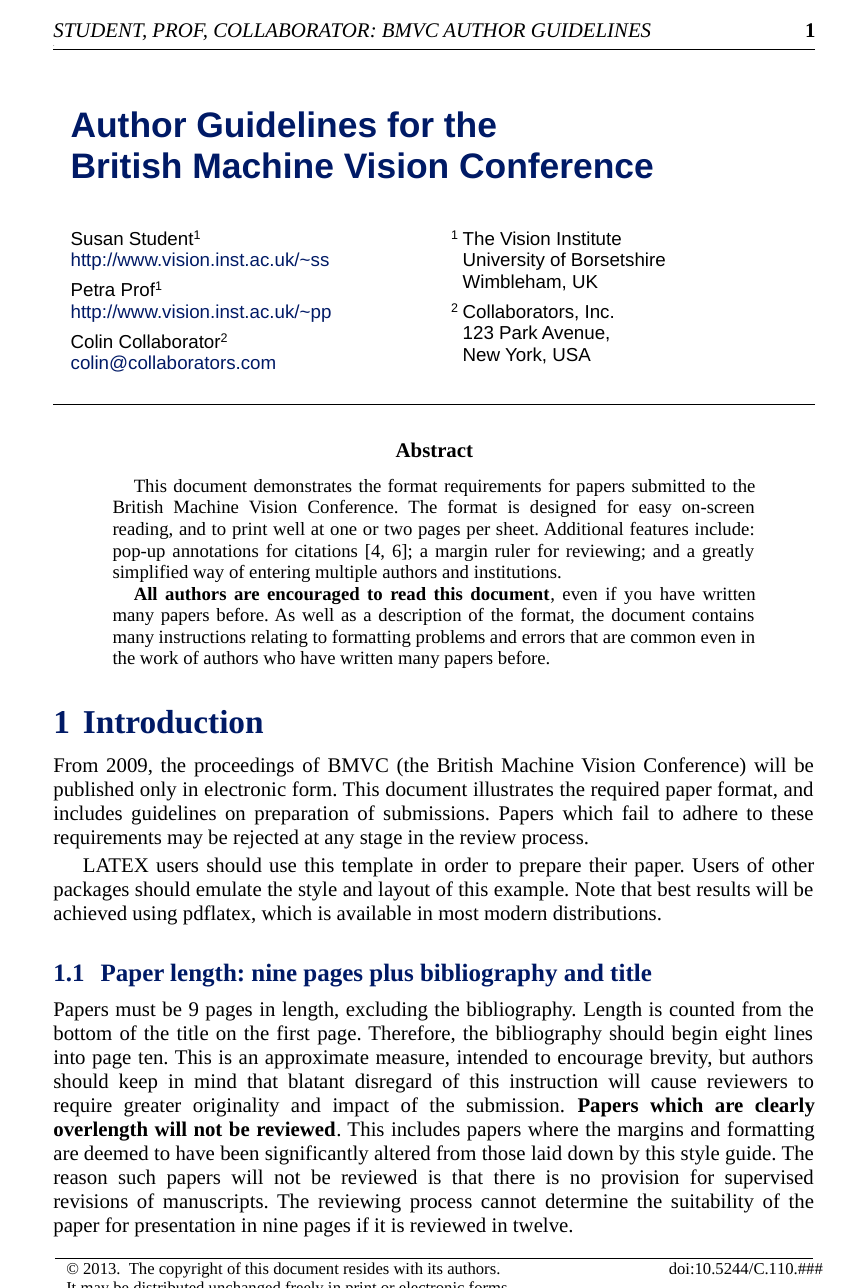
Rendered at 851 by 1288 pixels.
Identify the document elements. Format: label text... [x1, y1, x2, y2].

text Papers must be 9 pages in length, excluding the bibliography. Length is counted from the bottom of the title on the first page. Therefore, the bibliography should begin eight lines into page ten. This is an approximate measure, intended to encourage brevity, but authors should keep in mind that blatant disregard of this instruction will cause reviewers to require greater originality and impact of the submission. Papers which are clearly overlength will not be reviewed. This includes papers where the margins and formatting are deemed to have been significantly altered from those laid down by this style guide. The reason such papers will not be reviewed is that there is no provision for supervised revisions of manuscripts. The reviewing process cannot determine the suitability of the paper for presentation in nine pages if it is reviewed in twelve. [53, 997, 815, 1237]
text This document demonstrates the format requirements for papers submitted to the British Machine Vision Conference. The format is designed for easy on-screen reading, and to print well at one or two pages per sheet. Additional features include: pop-up annotations for citations [4, 6]; a margin ruler for reviewing; and a greatly simplified way of entering multiple authors and institutions. [112, 475, 756, 583]
list Paper length: nine pages plus bibliography and title [53, 958, 815, 987]
table_header Susan Student1 http://www.vision.inst.ac.uk/~ss Petra Prof1 http://www.vision.inst.ac.uk/~pp Colin Collaborator2 colin@collaborators.com [59, 219, 439, 378]
table_header 1 The Vision Institute University of Borsetshire Wimbleham, UK 2 Collaborators, Inc. 123 Park Avenue, New York, USA [440, 219, 809, 378]
text LATEX users should use this template in order to prepare their paper. Users of other packages should emulate the style and layout of this example. Note that best results will be achieved using pdflatex, which is available in most modern distributions. [53, 853, 815, 925]
text From 2009, the proceedings of BMVC (the British Machine Vision Conference) will be published only in electronic form. This document illustrates the required paper format, and includes guidelines on preparation of submissions. Papers which fail to adhere to these requirements may be rejected at any stage in the review process. [53, 753, 815, 849]
text All authors are encouraged to read this document, even if you have written many papers before. As well as a description of the format, the document contains many instructions relating to formatting problems and errors that are common even in the work of authors who have written many papers before. [112, 583, 756, 669]
text Abstract [53, 438, 815, 462]
title Author Guidelines for the British Machine Vision Conference [70, 104, 793, 186]
list Introduction [53, 702, 815, 741]
